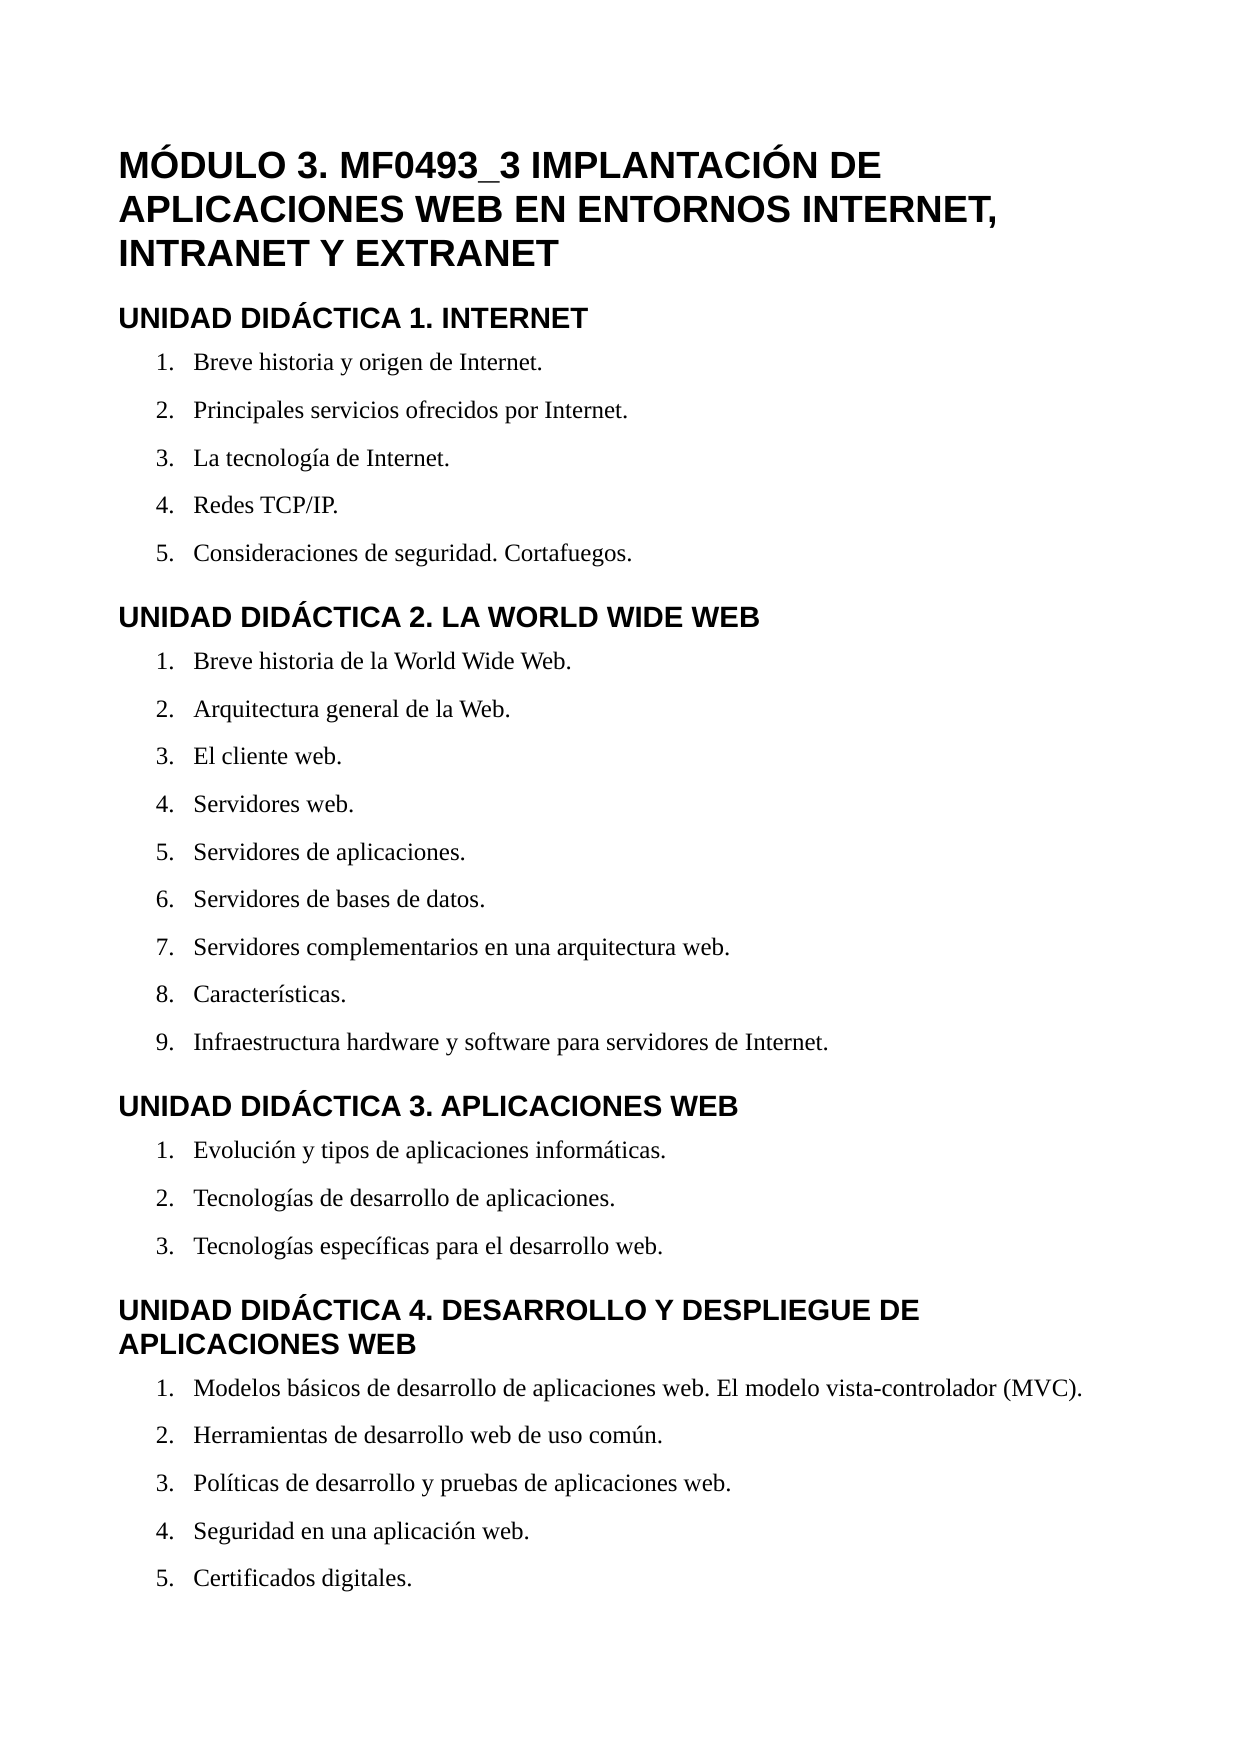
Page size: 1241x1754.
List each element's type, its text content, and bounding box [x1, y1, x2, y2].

list Consideraciones de seguridad. Cortafuegos. [156, 538, 1122, 567]
list Servidores web. [156, 789, 1122, 818]
list Principales servicios ofrecidos por Internet. [156, 395, 1122, 424]
subtitle UNIDAD DIDÁCTICA 3. APLICACIONES WEB [118, 1089, 1122, 1123]
list El cliente web. [156, 741, 1122, 770]
subtitle MÓDULO 3. MF0493_3 IMPLANTACIÓN DE APLICACIONES WEB EN ENTORNOS INTERNET, INTRANET Y EXTRANET [118, 143, 1122, 274]
list Servidores complementarios en una arquitectura web. [156, 932, 1122, 961]
list Tecnologías de desarrollo de aplicaciones. [156, 1183, 1122, 1212]
list Redes TCP/IP. [156, 490, 1122, 519]
subtitle UNIDAD DIDÁCTICA 2. LA WORLD WIDE WEB [118, 600, 1122, 634]
list Evolución y tipos de aplicaciones informáticas. [156, 1136, 1122, 1164]
list Arquitectura general de la Web. [156, 694, 1122, 723]
list Seguridad en una aplicación web. [156, 1516, 1122, 1544]
list Tecnologías específicas para el desarrollo web. [156, 1231, 1122, 1259]
list Certificados digitales. [156, 1563, 1122, 1592]
list Políticas de desarrollo y pruebas de aplicaciones web. [156, 1468, 1122, 1497]
list Breve historia y origen de Internet. [156, 347, 1122, 376]
list Herramientas de desarrollo web de uso común. [156, 1421, 1122, 1449]
list Breve historia de la World Wide Web. [156, 646, 1122, 675]
subtitle UNIDAD DIDÁCTICA 4. DESARROLLO Y DESPLIEGUE DE APLICACIONES WEB [118, 1293, 1122, 1360]
list Servidores de aplicaciones. [156, 837, 1122, 865]
subtitle UNIDAD DIDÁCTICA 1. INTERNET [118, 301, 1122, 335]
list Infraestructura hardware y software para servidores de Internet. [156, 1027, 1122, 1056]
list Servidores de bases de datos. [156, 884, 1122, 913]
list Características. [156, 979, 1122, 1008]
list Modelos básicos de desarrollo de aplicaciones web. El modelo vista-controlador (MVC). [156, 1373, 1122, 1402]
list La tecnología de Internet. [156, 443, 1122, 471]
